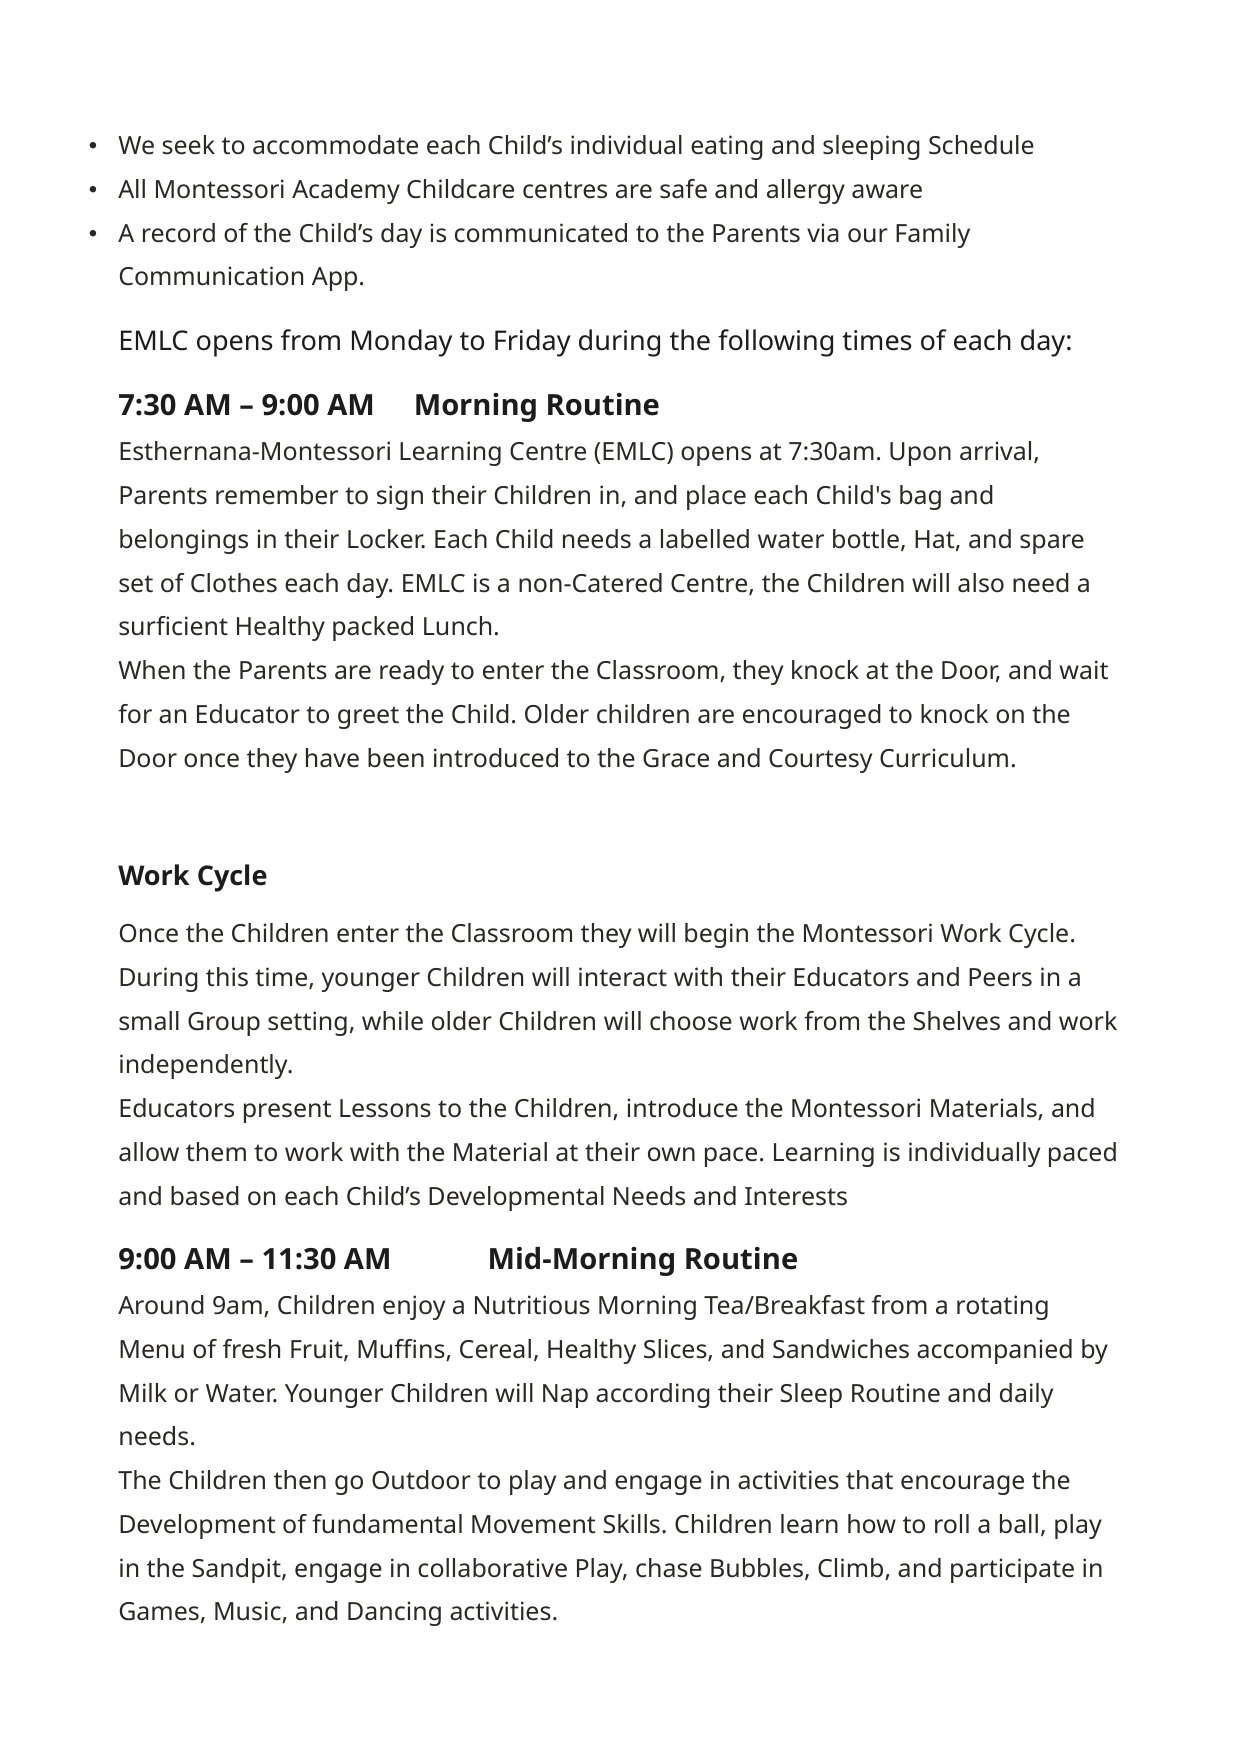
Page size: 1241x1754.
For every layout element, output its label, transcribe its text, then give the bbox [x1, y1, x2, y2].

subtitle Work Cycle [118, 857, 1122, 894]
text EMLC opens from Monday to Friday during the following times of each day: [118, 322, 1122, 359]
text The Children then go Outdoor to play and engage in activities that encourage the Development of fundamental Movement Skills. Children learn how to roll a ball, play in the Sandpit, engage in collaborative Play, chase Bubbles, Climb, and participate in Games, Music, and Dancing activities. [118, 1453, 1122, 1628]
text Educators present Lessons to the Children, introduce the Montessori Materials, and allow them to work with the Material at their own pace. Learning is individually paced and based on each Child’s Developmental Needs and Interests [118, 1081, 1122, 1212]
list We seek to accommodate each Child’s individual eating and sleeping Schedule [118, 118, 1122, 162]
list A record of the Child’s day is communicated to the Parents via our Family Communication App. [118, 206, 1122, 293]
text When the Parents are ready to enter the Classroom, they knock at the Door, and wait for an Educator to greet the Child. Older children are encouraged to knock on the Door once they have been introduced to the Grace and Courtesy Curriculum. [118, 643, 1122, 774]
text Esthernana-Montessori Learning Centre (EMLC) opens at 7:30am. Upon arrival, Parents remember to sign their Children in, and place each Child's bag and belongings in their Locker. Each Child needs a labelled water bottle, Hat, and spare set of Clothes each day. EMLC is a non-Catered Centre, the Children will also need a surficient Healthy packed Lunch. [118, 424, 1122, 643]
text Around 9am, Children enjoy a Nutritious Morning Tea/Breakfast from a rotating Menu of fresh Fruit, Muffins, Cereal, Healthy Slices, and Sandwiches accompanied by Milk or Water. Younger Children will Nap according their Sleep Routine and daily needs. [118, 1278, 1122, 1453]
subtitle 7:30 AM – 9:00 AM Morning Routine [118, 359, 1122, 424]
text Once the Children enter the Classroom they will begin the Montessori Work Cycle. During this time, younger Children will interact with their Educators and Peers in a small Group setting, while older Children will choose work from the Shelves and work independently. [118, 906, 1122, 1081]
list All Montessori Academy Childcare centres are safe and allergy aware [118, 162, 1122, 206]
subtitle 9:00 AM – 11:30 AM Mid-Morning Routine [118, 1212, 1122, 1278]
